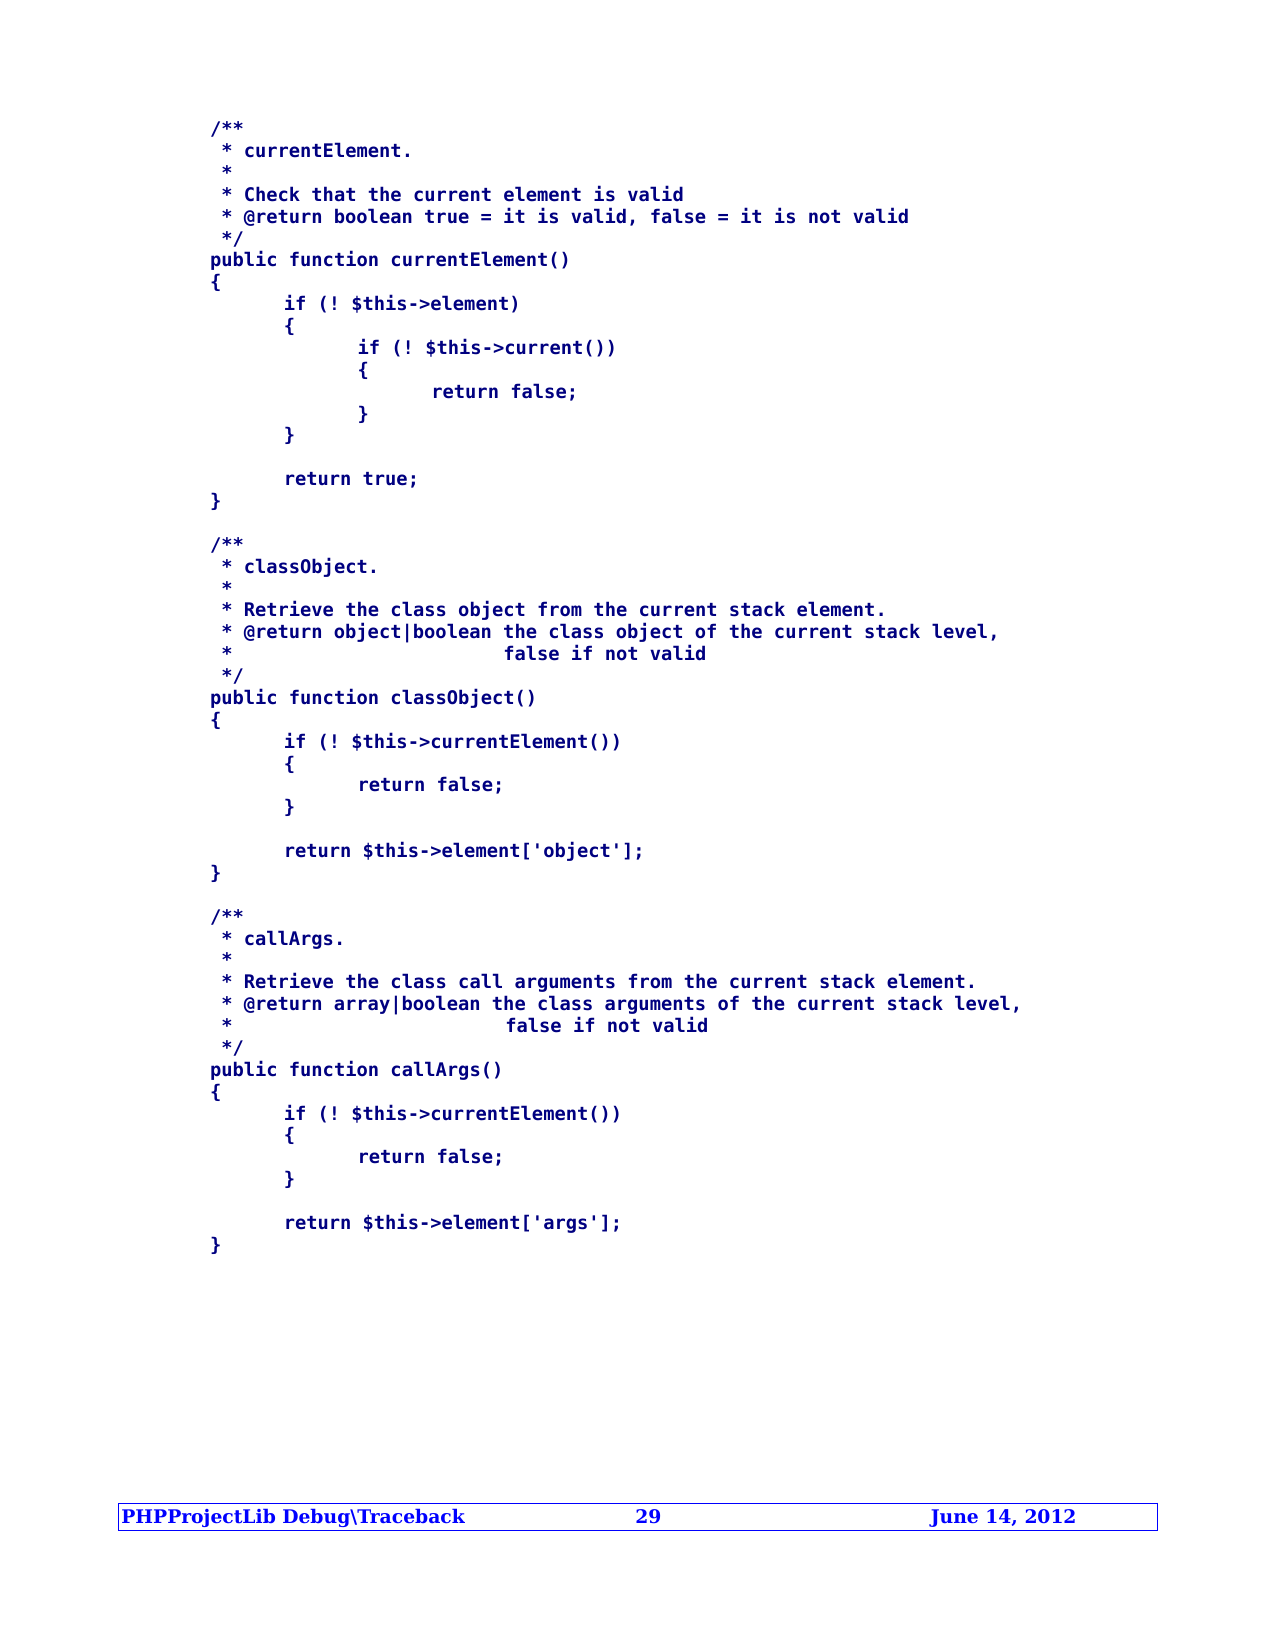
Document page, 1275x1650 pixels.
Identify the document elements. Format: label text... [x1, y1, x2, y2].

list * [136, 162, 1157, 184]
list return $this->element['args']; [136, 1212, 1157, 1234]
list } [136, 862, 1157, 884]
list } [136, 402, 1157, 424]
list * Retrieve the class object from the current stack element. [136, 599, 1157, 621]
list } [136, 424, 1157, 446]
list * currentElement. [136, 140, 1157, 162]
list */ [136, 227, 1157, 249]
list * [136, 577, 1157, 599]
list { [136, 271, 1157, 293]
list { [136, 1081, 1157, 1102]
list * [136, 949, 1157, 971]
list * @return object|boolean the class object of the current stack level, [136, 621, 1157, 643]
list * false if not valid [136, 1015, 1157, 1037]
list return false; [136, 381, 1157, 402]
list } [136, 1168, 1157, 1190]
list public function classObject() [136, 687, 1157, 709]
list if (! $this->currentElement()) [136, 731, 1157, 752]
list { [136, 752, 1157, 774]
list { [136, 709, 1157, 731]
list { [136, 315, 1157, 337]
list } [136, 796, 1157, 818]
list return false; [136, 774, 1157, 796]
list return true; [136, 468, 1157, 490]
list * classObject. [136, 556, 1157, 577]
list * @return boolean true = it is valid, false = it is not valid [136, 206, 1157, 227]
list { [136, 359, 1157, 381]
list if (! $this->current()) [136, 337, 1157, 359]
list * @return array|boolean the class arguments of the current stack level, [136, 993, 1157, 1015]
list if (! $this->element) [136, 293, 1157, 315]
list /** [136, 534, 1157, 556]
list */ [136, 665, 1157, 687]
list { [136, 1124, 1157, 1146]
list /** [136, 118, 1157, 140]
list public function callArgs() [136, 1059, 1157, 1081]
list * Check that the current element is valid [136, 184, 1157, 206]
list */ [136, 1037, 1157, 1059]
list if (! $this->currentElement()) [136, 1102, 1157, 1124]
list /** [136, 906, 1157, 927]
list } [136, 1234, 1157, 1256]
list * callArgs. [136, 927, 1157, 949]
list public function currentElement() [136, 249, 1157, 271]
list return false; [136, 1146, 1157, 1168]
list * Retrieve the class call arguments from the current stack element. [136, 971, 1157, 993]
list * false if not valid [136, 643, 1157, 665]
list } [136, 490, 1157, 512]
list return $this->element['object']; [136, 840, 1157, 862]
